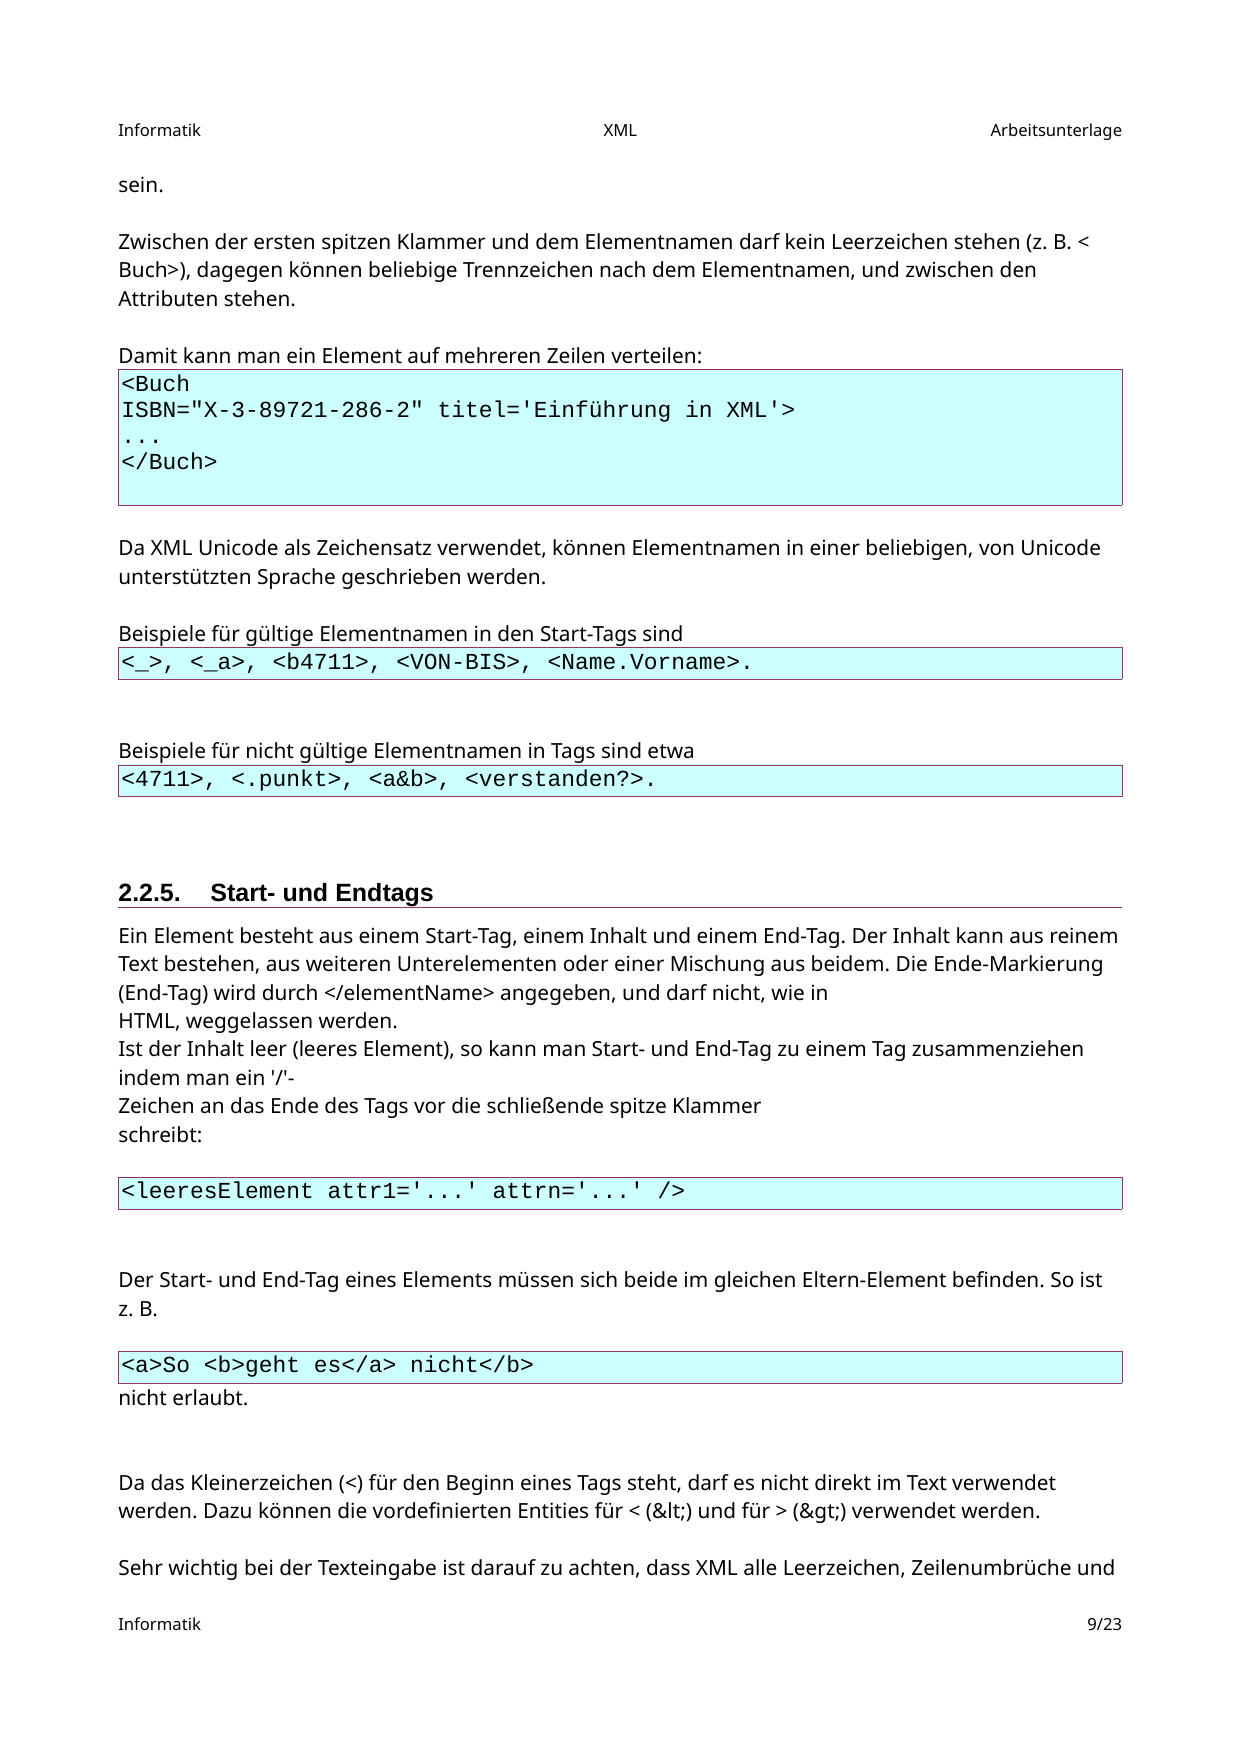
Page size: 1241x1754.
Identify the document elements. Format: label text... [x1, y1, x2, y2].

text ... [119, 421, 1122, 447]
text <_>, <_a>, <b4711>, <VON-BIS>, <Name.Vorname>. [119, 648, 1122, 679]
text Ein Element besteht aus einem Start-Tag, einem Inhalt und einem End-Tag. Der Inhalt kann aus reinem Text bestehen, aus weiteren Unterelementen oder einer Mischung aus beidem. Die Ende-Markierung (End-Tag) wird durch </elementName> angegeben, und darf nicht, wie in [118, 921, 1122, 1006]
text Zwischen der ersten spitzen Klammer und dem Elementnamen darf kein Leerzeichen stehen (z. B. < Buch>), dagegen können beliebige Trennzeichen nach dem Elementnamen, und zwischen den Attributen stehen. [118, 227, 1122, 312]
text nicht erlaubt. [118, 1384, 1122, 1411]
text ISBN="X-3-89721-286-2" titel='Einführung in XML'> [119, 395, 1122, 421]
text Da XML Unicode als Zeichensatz verwendet, können Elementnamen in einer beliebigen, von Unicode unterstützten Sprache geschrieben werden. [118, 533, 1122, 590]
text sein. [118, 170, 1122, 199]
text Da das Kleinerzeichen (<) für den Beginn eines Tags steht, darf es nicht direkt im Text verwendet werden. Dazu können die vordefinierten Entities für < (&lt;) und für > (&gt;) verwendet werden. [118, 1468, 1122, 1525]
text <a>So <b>geht es</a> nicht</b> [119, 1352, 1122, 1383]
text Sehr wichtig bei der Texteingabe ist darauf zu achten, dass XML alle Leerzeichen, Zeilenumbrüche und [118, 1553, 1122, 1582]
text <leeresElement attr1='...' attrn='...' /> [119, 1178, 1122, 1209]
subtitle Start- und Endtags [118, 878, 1122, 907]
text <4711>, <.punkt>, <a&b>, <verstanden?>. [119, 766, 1122, 796]
text Ist der Inhalt leer (leeres Element), so kann man Start- und End-Tag zu einem Tag zusammenziehen indem man ein '/'- [118, 1034, 1122, 1091]
text Beispiele für nicht gültige Elementnamen in Tags sind etwa [118, 736, 1122, 764]
text Beispiele für gültige Elementnamen in den Start-Tags sind [118, 619, 1122, 647]
text schreibt: [118, 1120, 1122, 1148]
text HTML, weggelassen werden. [118, 1006, 1122, 1034]
text Zeichen an das Ende des Tags vor die schließende spitze Klammer [118, 1091, 1122, 1120]
text Damit kann man ein Element auf mehreren Zeilen verteilen: [118, 341, 1122, 369]
text <Buch [119, 370, 1122, 395]
text </Buch> [119, 447, 1122, 473]
text Der Start- und End-Tag eines Elements müssen sich beide im gleichen Eltern-Element befinden. So ist z. B. [118, 1266, 1122, 1322]
